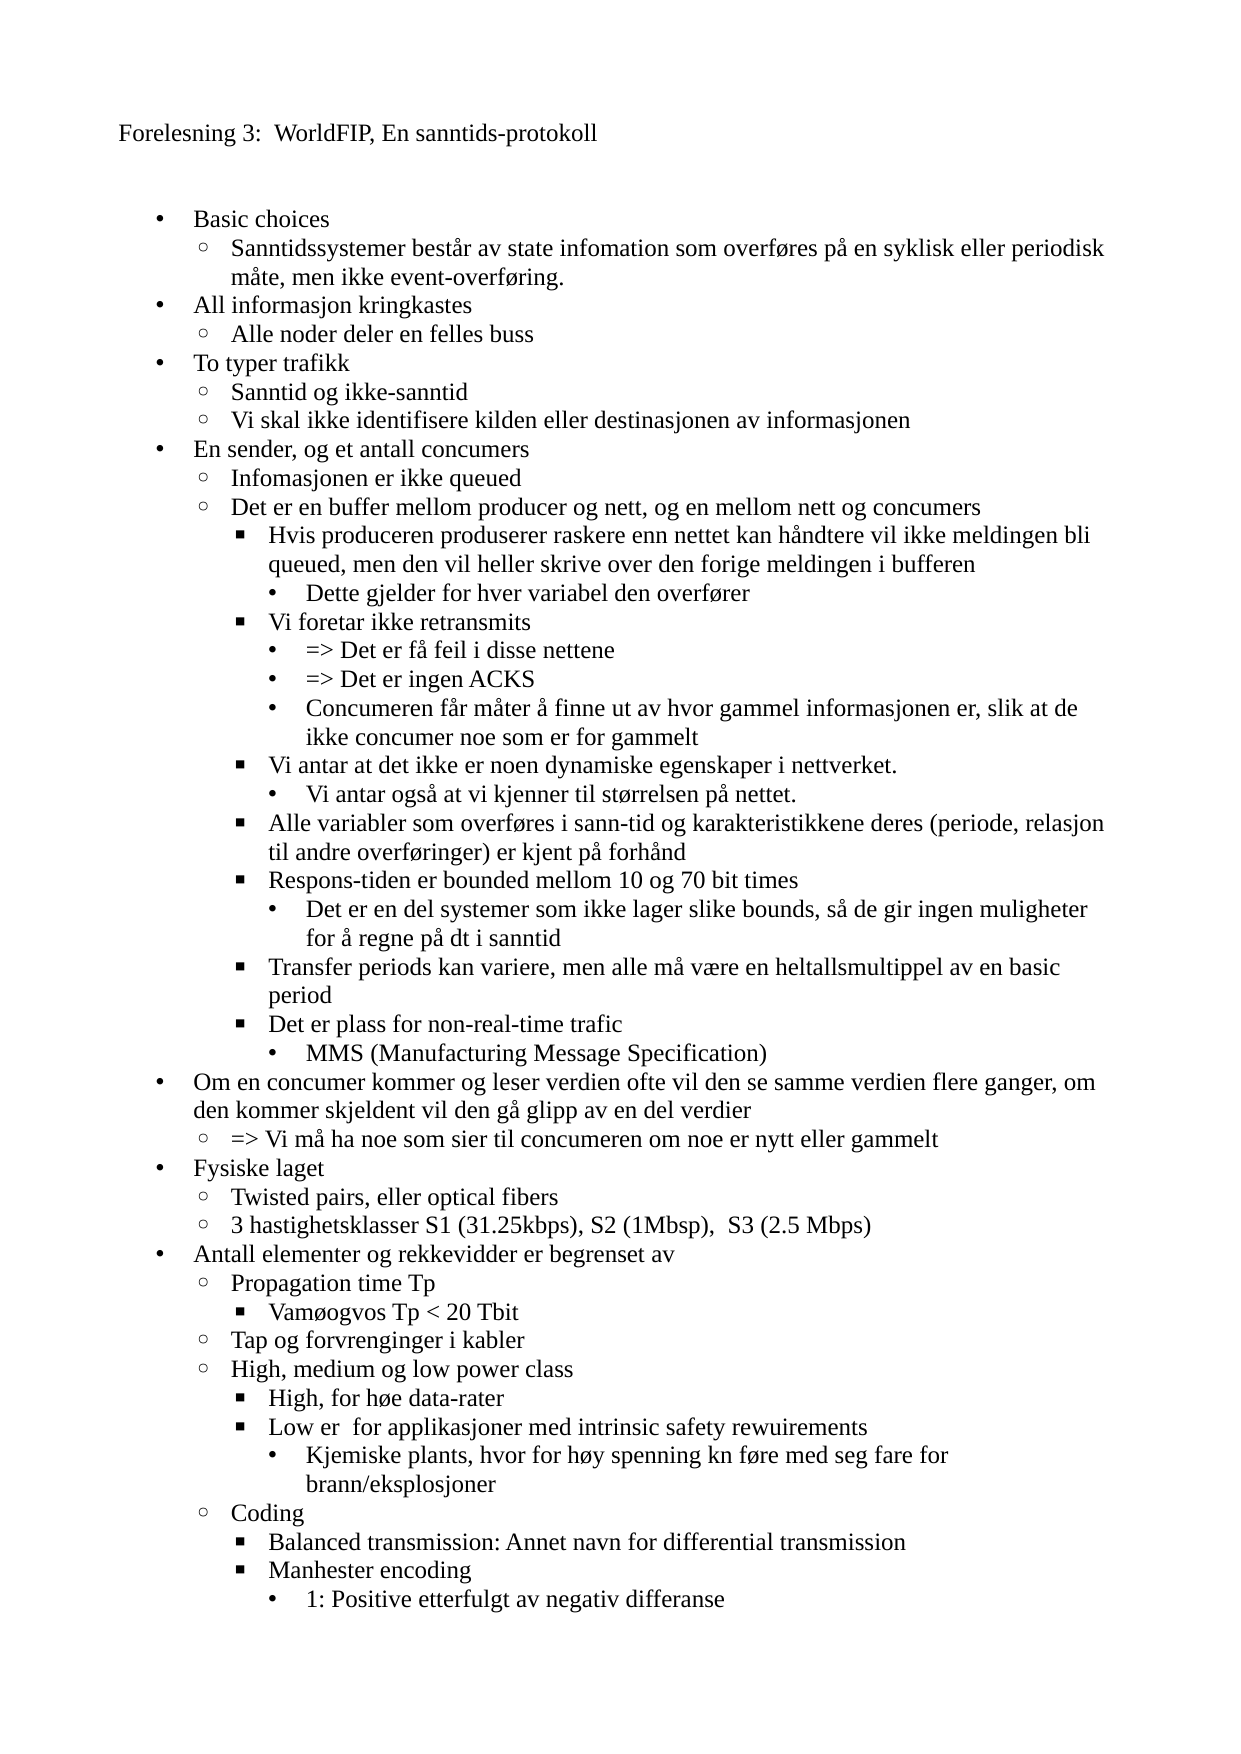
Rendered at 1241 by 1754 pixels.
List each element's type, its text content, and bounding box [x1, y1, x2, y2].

list Vi antar også at vi kjenner til størrelsen på nettet. [268, 779, 1122, 808]
list Tap og forvrenginger i kabler [193, 1326, 1122, 1354]
list Det er plass for non-real-time trafic [231, 1009, 1122, 1038]
list Antall elementer og rekkevidder er begrenset av [156, 1239, 1122, 1268]
list All informasjon kringkastes [156, 291, 1122, 319]
list Basic choices [156, 204, 1122, 233]
list Propagation time Tp [193, 1268, 1122, 1297]
list => Det er få feil i disse nettene [268, 636, 1122, 664]
list Infomasjonen er ikke queued [193, 463, 1122, 492]
list Alle variabler som overføres i sann-tid og karakteristikkene deres (periode, relasjon til andre overføringer) er kjent på forhånd [231, 808, 1122, 866]
text Forelesning 3: WorldFIP, En sanntids-protokoll [118, 118, 1122, 147]
list 1: Positive etterfulgt av negativ differanse [268, 1584, 1122, 1613]
list 3 hastighetsklasser S1 (31.25kbps), S2 (1Mbsp), S3 (2.5 Mbps) [193, 1211, 1122, 1239]
list Fysiske laget [156, 1153, 1122, 1182]
list Dette gjelder for hver variabel den overfører [268, 578, 1122, 607]
list Coding [193, 1498, 1122, 1527]
list High, medium og low power class [193, 1354, 1122, 1383]
list Balanced transmission: Annet navn for differential transmission [231, 1527, 1122, 1556]
list En sender, og et antall concumers [156, 434, 1122, 463]
list Twisted pairs, eller optical fibers [193, 1182, 1122, 1211]
list MMS (Manufacturing Message Specification) [268, 1038, 1122, 1067]
list Vi foretar ikke retransmits [231, 607, 1122, 636]
list Transfer periods kan variere, men alle må være en heltallsmultippel av en basic period [231, 952, 1122, 1009]
list Low er for applikasjoner med intrinsic safety rewuirements [231, 1412, 1122, 1441]
list Sanntid og ikke-sanntid [193, 377, 1122, 406]
list Manhester encoding [231, 1556, 1122, 1584]
list => Vi må ha noe som sier til concumeren om noe er nytt eller gammelt [193, 1124, 1122, 1153]
list Det er en del systemer som ikke lager slike bounds, så de gir ingen muligheter for å regne på dt i sanntid [268, 894, 1122, 952]
list Sanntidssystemer består av state infomation som overføres på en syklisk eller periodisk måte, men ikke event-overføring. [193, 233, 1122, 291]
list => Det er ingen ACKS [268, 664, 1122, 693]
list Alle noder deler en felles buss [193, 319, 1122, 348]
list Vi skal ikke identifisere kilden eller destinasjonen av informasjonen [193, 406, 1122, 434]
list Vi antar at det ikke er noen dynamiske egenskaper i nettverket. [231, 751, 1122, 779]
list Kjemiske plants, hvor for høy spenning kn føre med seg fare for brann/eksplosjoner [268, 1441, 1122, 1498]
list Hvis produceren produserer raskere enn nettet kan håndtere vil ikke meldingen bli queued, men den vil heller skrive over den forige meldingen i bufferen [231, 521, 1122, 578]
list Concumeren får måter å finne ut av hvor gammel informasjonen er, slik at de ikke concumer noe som er for gammelt [268, 693, 1122, 751]
list Det er en buffer mellom producer og nett, og en mellom nett og concumers [193, 492, 1122, 521]
list To typer trafikk [156, 348, 1122, 377]
list Om en concumer kommer og leser verdien ofte vil den se samme verdien flere ganger, om den kommer skjeldent vil den gå glipp av en del verdier [156, 1067, 1122, 1124]
list Vamøogvos Tp < 20 Tbit [231, 1297, 1122, 1326]
list Respons-tiden er bounded mellom 10 og 70 bit times [231, 866, 1122, 894]
list High, for høe data-rater [231, 1383, 1122, 1412]
